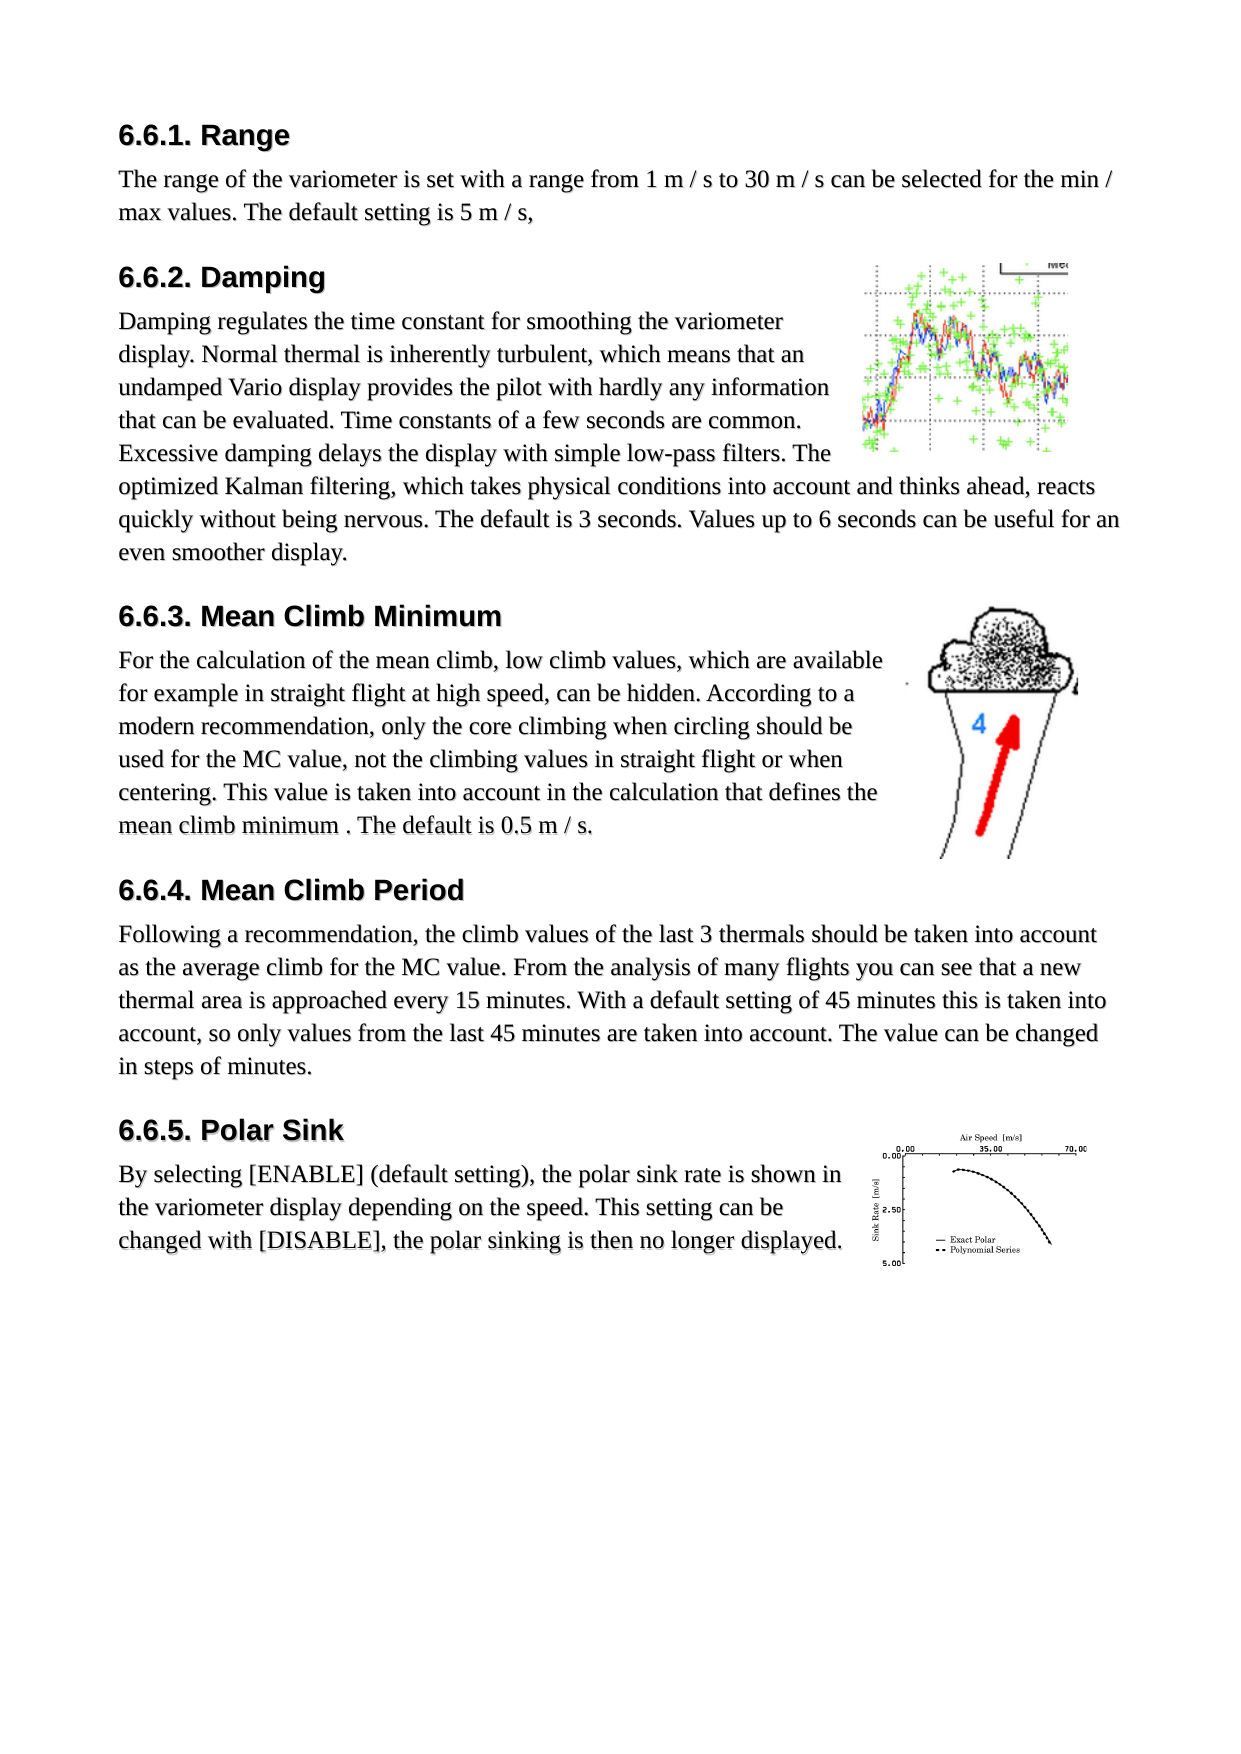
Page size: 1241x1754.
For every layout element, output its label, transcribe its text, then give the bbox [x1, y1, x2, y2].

picture [904, 601, 1079, 859]
subtitle Damping [118, 259, 1122, 293]
text The range of the variometer is set with a range from 1 m / s to 30 m / s can be selected for the min / max values. The default setting is 5 m / s, [118, 164, 1122, 226]
subtitle Polar Sink [118, 1113, 1122, 1147]
text Damping regulates the time constant for smoothing the variometer display. Normal thermal is inherently turbulent, which means that an undamped Vario display provides the pilot with hardly any information that can be evaluated. Time constants of a few seconds are common. Excessive damping delays the display with simple low-pass filters. The optimized Kalman filtering, which takes physical conditions into account and thinks ahead, reacts quickly without being nervous. The default is 3 seconds. Values ​​up to 6 seconds can be useful for an even smoother display. [118, 306, 1122, 566]
subtitle Mean Climb Period [118, 873, 1122, 906]
picture [870, 1132, 1087, 1266]
text By selecting [ENABLE] (default setting), the polar sink rate is shown in the variometer display depending on the speed. This setting can be changed with [DISABLE], the polar sinking is then no longer displayed. [118, 1159, 870, 1254]
subtitle Mean Climb Minimum [118, 599, 1122, 633]
picture [862, 263, 1069, 452]
text Following a recommendation, the climb values of the last 3 thermals should be taken into account as the average climb for the MC value. From the analysis of many flights you can see that a new thermal area is approached every 15 minutes. With a default setting of 45 minutes this is taken into account, so only values from the last 45 minutes are taken into account. The value can be changed in steps of minutes. [118, 919, 1122, 1080]
text For the calculation of the mean climb, low climb values, which are available for example in straight flight at high speed, can be hidden. According to a modern recommendation, only the core climbing when circling should be used for the MC value, not the climbing values in straight flight or when centering. This value is taken into account in the calculation that defines the mean climb minimum . The default is 0.5 m / s. [118, 645, 904, 839]
subtitle Range [118, 118, 1122, 152]
